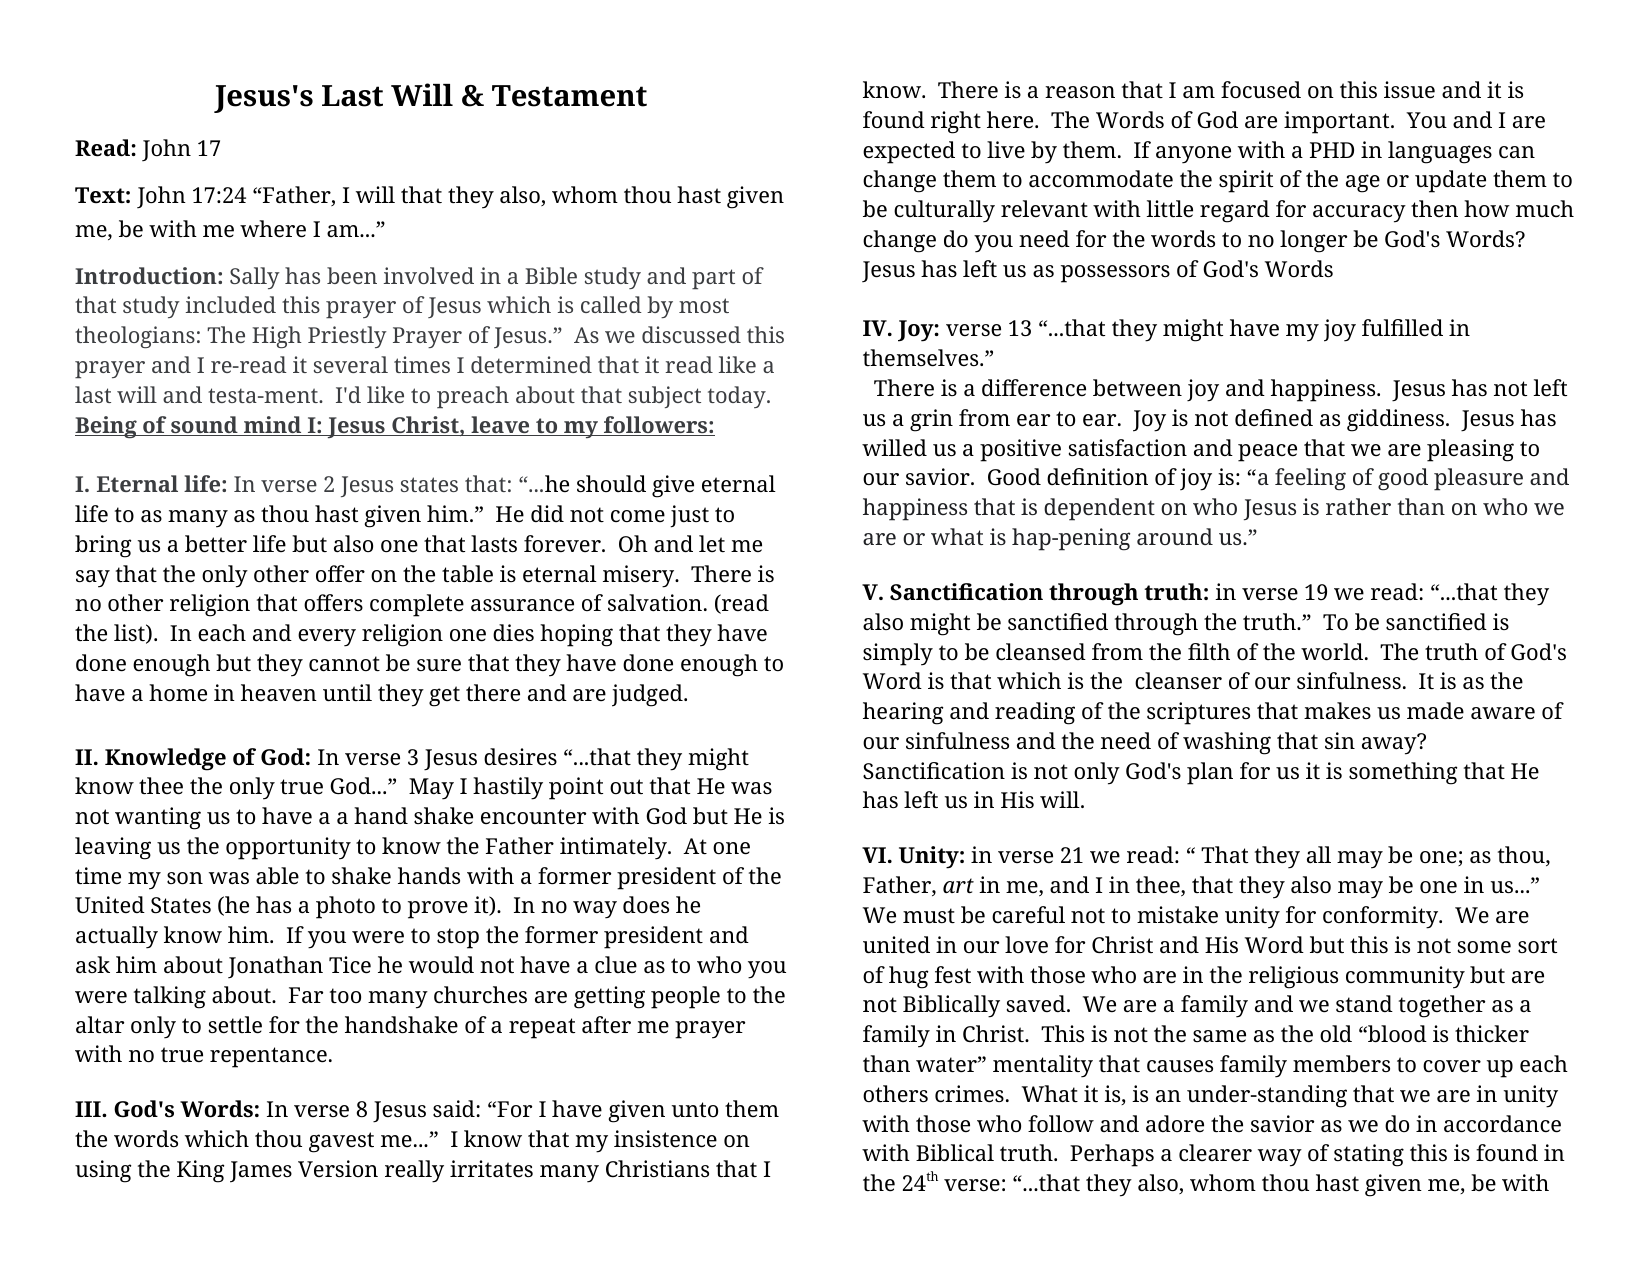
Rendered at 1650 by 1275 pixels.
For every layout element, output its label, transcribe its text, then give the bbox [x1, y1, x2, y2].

text Text: John 17:24 “Father, I will that they also, whom thou hast given me, be with me where I am...” [75, 180, 787, 244]
text VI. Unity: in verse 21 we read: “ That they all may be one; as thou, Father, art in me, and I in thee, that they also may be one in us...” We must be careful not to mistake unity for conformity. We are united in our love for Christ and His Word but this is not some sort of hug fest with those who are in the religious community but are not Biblically saved. We are a family and we stand together as a family in Christ. This is not the same as the old “blood is thicker than water” mentality that causes family members to cover up each others crimes. What it is, is an under-standing that we are in unity with those who follow and adore the savior as we do in accordance with Biblical truth. Perhaps a clearer way of stating this is found in the 24th verse: “...that they also, whom thou hast given me, be with [862, 840, 1575, 1198]
text know. There is a reason that I am focused on this issue and it is found right here. The Words of God are important. You and I are expected to live by them. If anyone with a PHD in languages can change them to accommodate the spirit of the age or update them to be culturally relevant with little regard for accuracy then how much change do you need for the words to no longer be God's Words? Jesus has left us as possessors of God's Words [862, 75, 1575, 283]
text Introduction: Sally has been involved in a Bible study and part of that study included this prayer of Jesus which is called by most theologians: The High Priestly Prayer of Jesus.” As we discussed this prayer and I re-read it several times I determined that it read like a last will and testa-ment. I'd like to preach about that subject today. Being of sound mind I: Jesus Christ, leave to my followers: [75, 261, 787, 439]
text III. God's Words: In verse 8 Jesus said: “For I have given unto them the words which thou gavest me...” I know that my insistence on using the King James Version really irritates many Christians that I [75, 1094, 787, 1184]
text Read: John 17 [75, 133, 787, 163]
text IV. Joy: verse 13 “...that they might have my joy fulfilled in themselves.” [862, 313, 1575, 373]
text There is a difference between joy and happiness. Jesus has not left us a grin from ear to ear. Joy is not defined as giddiness. Jesus has willed us a positive satisfaction and peace that we are pleasing to our savior. Good definition of joy is: “a feeling of good pleasure and happiness that is dependent on who Jesus is rather than on who we are or what is hap-pening around us.” [862, 373, 1575, 552]
text I. Eternal life: In verse 2 Jesus states that: “...he should give eternal life to as many as thou hast given him.” He did not come just to bring us a better life but also one that lasts forever. Oh and let me say that the only other offer on the table is eternal misery. There is no other religion that offers complete assurance of salvation. (read the list). In each and every religion one dies hoping that they have done enough but they cannot be sure that they have done enough to have a home in heaven until they get there and are judged. [75, 469, 787, 707]
text Jesus's Last Will & Testament [75, 75, 787, 115]
text V. Sanctification through truth: in verse 19 we read: “...that they also might be sanctified through the truth.” To be sanctified is simply to be cleansed from the filth of the world. The truth of God's Word is that which is the cleanser of our sinfulness. It is as the hearing and reading of the scriptures that makes us made aware of our sinfulness and the need of washing that sin away? Sanctification is not only God's plan for us it is something that He has left us in His will. [862, 577, 1575, 815]
text II. Knowledge of God: In verse 3 Jesus desires “...that they might know thee the only true God...” May I hastily point out that He was not wanting us to have a a hand shake encounter with God but He is leaving us the opportunity to know the Father intimately. At one time my son was able to shake hands with a former president of the United States (he has a photo to prove it). In no way does he actually know him. If you were to stop the former president and ask him about Jonathan Tice he would not have a clue as to who you were talking about. Far too many churches are getting people to the altar only to settle for the handshake of a repeat after me prayer with no true repentance. [75, 742, 787, 1069]
